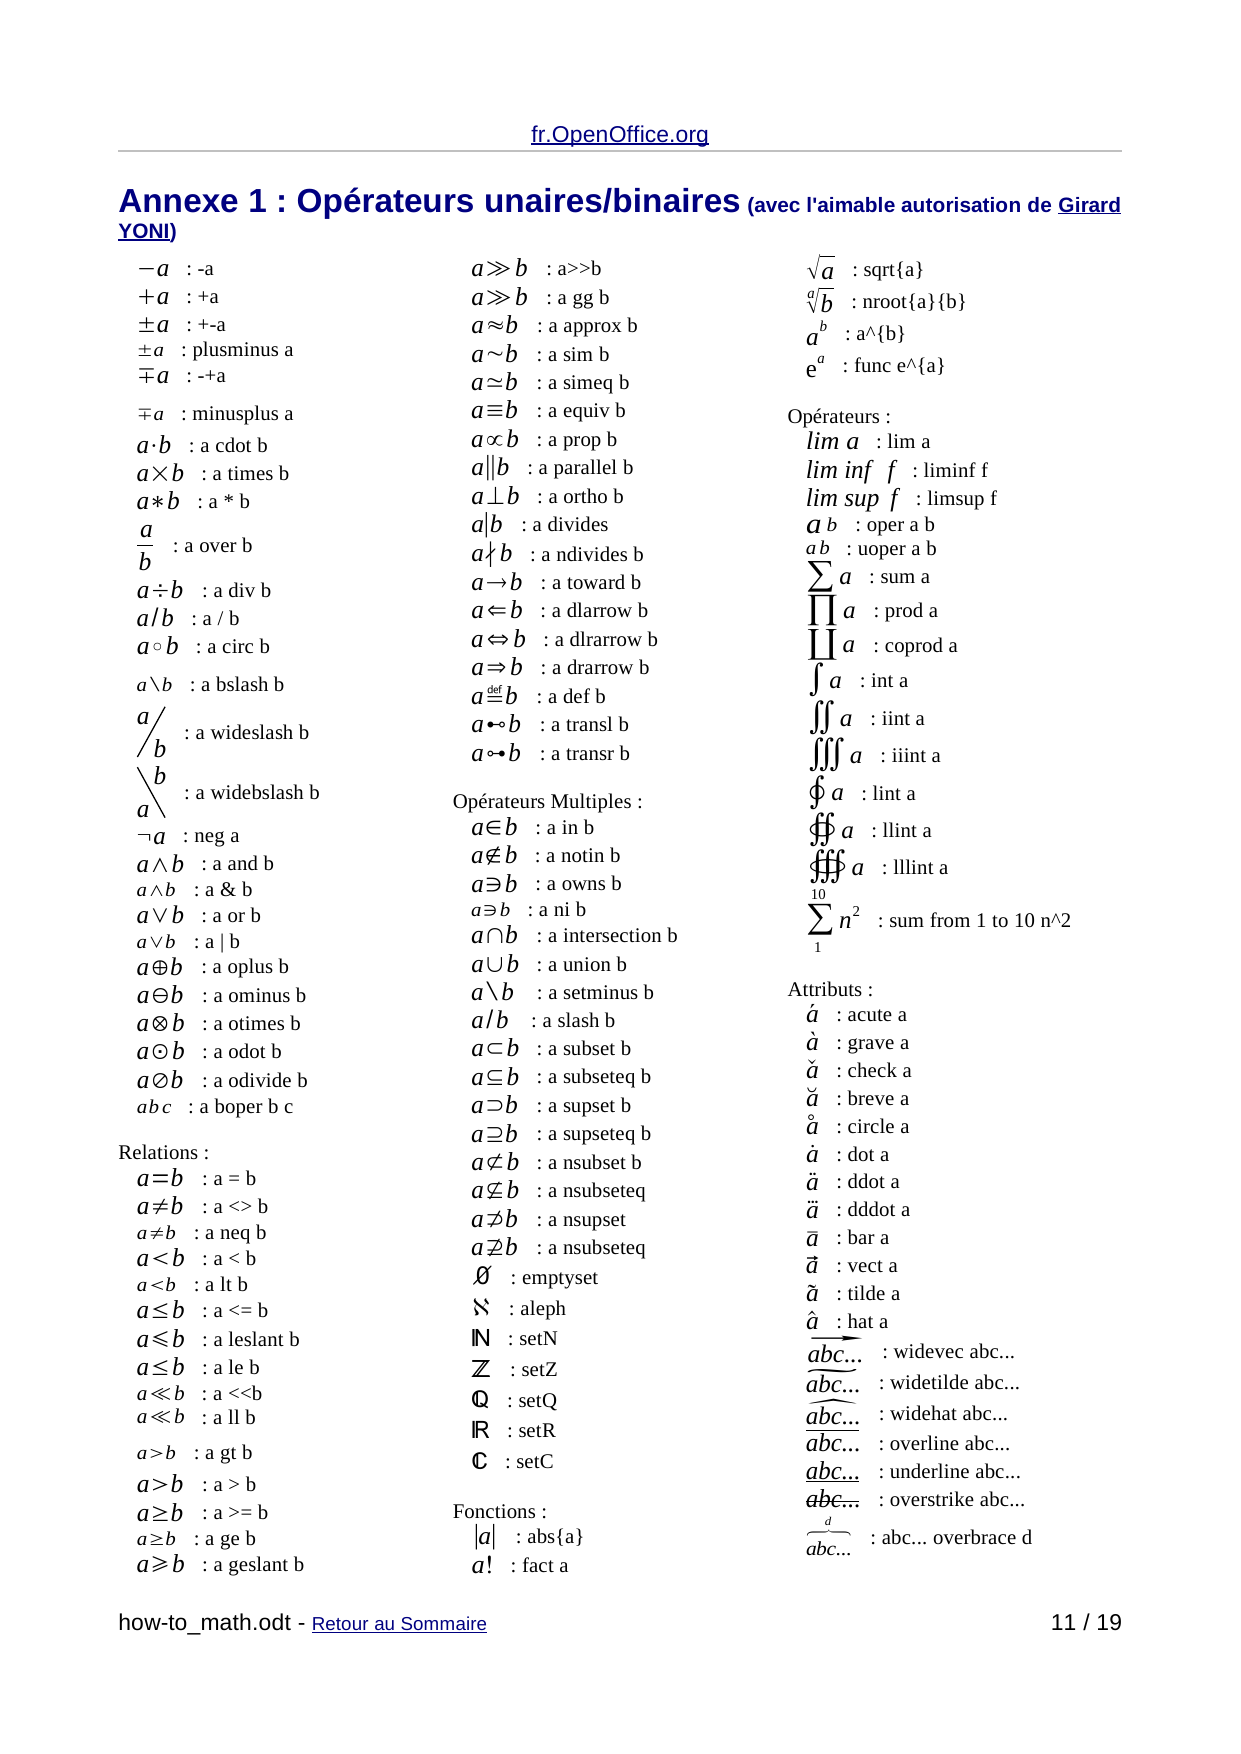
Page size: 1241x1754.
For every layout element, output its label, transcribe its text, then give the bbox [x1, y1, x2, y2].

text : iiint a [787, 737, 1122, 774]
text : a parallel b [453, 453, 787, 482]
text : overline abc... [787, 1429, 1122, 1457]
text : bar a [787, 1224, 1122, 1252]
text : minusplus a [118, 401, 453, 425]
text : circle a [787, 1112, 1122, 1140]
text : a slash b [453, 1006, 787, 1034]
text : underline abc... [787, 1457, 1122, 1486]
text : a supset b [453, 1091, 787, 1119]
text : a nsubseteq [453, 1233, 787, 1262]
text : a wideslash b [118, 702, 453, 762]
text : a <<b [118, 1382, 453, 1405]
text : a^{b} [787, 318, 1122, 350]
text : overstrike abc... [787, 1486, 1122, 1514]
text : a toward b [453, 569, 787, 597]
text : a le b [118, 1353, 453, 1382]
text : uoper a b [787, 536, 1122, 560]
text : a intersection b [453, 922, 787, 950]
text : a | b [118, 929, 453, 953]
text : a neq b [118, 1221, 453, 1244]
text : a def b [453, 682, 787, 710]
text : a oplus b [118, 953, 453, 981]
text : a setminus b [453, 978, 787, 1006]
text : +a [118, 282, 453, 310]
text : a gt b [118, 1441, 453, 1464]
text : oper a b [787, 513, 1122, 536]
text : a transl b [453, 710, 787, 739]
text : a boper b c [118, 1094, 453, 1118]
text : a ni b [453, 898, 787, 922]
text : fact a [453, 1551, 787, 1579]
text : abc... overbrace d [787, 1514, 1122, 1561]
text Relations : [118, 1141, 453, 1164]
text : a subseteq b [453, 1063, 787, 1091]
text : sum a [787, 560, 1122, 594]
text : a >= b [118, 1498, 453, 1527]
text : a nsubset b [453, 1148, 787, 1176]
text : setR [453, 1415, 787, 1446]
text : widetilde abc... [787, 1367, 1122, 1397]
text : a bslash b [118, 673, 453, 696]
text : setQ [453, 1385, 787, 1415]
text Opérateurs Multiples : [453, 790, 787, 813]
text : a drarrow b [453, 653, 787, 682]
text : limsup f [787, 484, 1122, 513]
text : nroot{a}{b} [787, 284, 1122, 318]
text : widevec abc... [787, 1336, 1122, 1367]
text : a odivide b [118, 1066, 453, 1094]
text : plusminus a [118, 338, 453, 362]
text : aleph [453, 1292, 787, 1323]
text : setN [453, 1323, 787, 1354]
text : a notin b [453, 842, 787, 869]
text : check a [787, 1056, 1122, 1084]
subtitle Annexe 1 : Opérateurs unaires/binaires (avec l'aimable autorisation de Girard YONI) [118, 182, 1122, 243]
text : a div b [118, 576, 453, 605]
text : iint a [787, 699, 1122, 737]
text : a in b [453, 813, 787, 842]
text : a <> b [118, 1192, 453, 1221]
text : a odot b [118, 1038, 453, 1066]
text : a dlarrow b [453, 597, 787, 625]
text : emptyset [453, 1262, 787, 1292]
text : a gg b [453, 283, 787, 311]
text : sqrt{a} [787, 254, 1122, 284]
text : a and b [118, 850, 453, 878]
text : a lt b [118, 1273, 453, 1296]
text : sum from 1 to 10 n^2 [787, 886, 1122, 954]
text : vect a [787, 1252, 1122, 1280]
text : a cdot b [118, 431, 453, 459]
text : a subset b [453, 1034, 787, 1063]
text : lim a [787, 428, 1122, 456]
text Opérateurs : [787, 405, 1122, 428]
text : a = b [118, 1164, 453, 1192]
text : a ominus b [118, 981, 453, 1009]
text : a widebslash b [118, 762, 453, 822]
text : a otimes b [118, 1009, 453, 1038]
text : a times b [118, 459, 453, 487]
text : a simeq b [453, 368, 787, 397]
text : a ortho b [453, 482, 787, 510]
text : hat a [787, 1308, 1122, 1336]
text : a leslant b [118, 1325, 453, 1353]
text : a over b [118, 516, 453, 576]
text : +-a [118, 310, 453, 338]
text : a circ b [118, 633, 453, 661]
text : coprod a [787, 628, 1122, 662]
text : a ndivides b [453, 539, 787, 569]
text : a divides [453, 510, 787, 539]
text : a or b [118, 901, 453, 929]
text Fonctions : [453, 1500, 787, 1523]
text : a equiv b [453, 397, 787, 425]
text : func e^{a} [787, 350, 1122, 382]
text : a>>b [453, 254, 787, 283]
text : liminf f [787, 456, 1122, 484]
text : a / b [118, 605, 453, 633]
text : a & b [118, 878, 453, 901]
text : a nsupset [453, 1205, 787, 1233]
text : lllint a [787, 849, 1122, 886]
text : breve a [787, 1084, 1122, 1112]
text : setC [453, 1446, 787, 1477]
text : a nsubseteq [453, 1176, 787, 1205]
text : a owns b [453, 869, 787, 898]
text : a dlrarrow b [453, 625, 787, 653]
text : a sim b [453, 340, 787, 368]
text : widehat abc... [787, 1397, 1122, 1429]
text : prod a [787, 594, 1122, 628]
text : lint a [787, 774, 1122, 812]
text : a transr b [453, 739, 787, 767]
text : a geslant b [118, 1551, 453, 1579]
text Attributs : [787, 977, 1122, 1001]
text : acute a [787, 1001, 1122, 1028]
text : setZ [453, 1354, 787, 1385]
text : a <= b [118, 1296, 453, 1325]
text : a supseteq b [453, 1119, 787, 1148]
text : dddot a [787, 1196, 1122, 1224]
text : a < b [118, 1244, 453, 1273]
text : ddot a [787, 1168, 1122, 1196]
text : -+a [118, 362, 453, 389]
text : int a [787, 662, 1122, 699]
text : a approx b [453, 311, 787, 340]
text : a ge b [118, 1527, 453, 1551]
text : dot a [787, 1140, 1122, 1168]
text : grave a [787, 1028, 1122, 1056]
text : neg a [118, 822, 453, 850]
text : llint a [787, 812, 1122, 849]
text : abs{a} [453, 1523, 787, 1551]
text : tilde a [787, 1280, 1122, 1308]
text : a prop b [453, 425, 787, 453]
text : a > b [118, 1470, 453, 1498]
text : a * b [118, 487, 453, 516]
text : a ll b [118, 1405, 453, 1429]
text : -a [118, 254, 453, 282]
text : a union b [453, 950, 787, 978]
